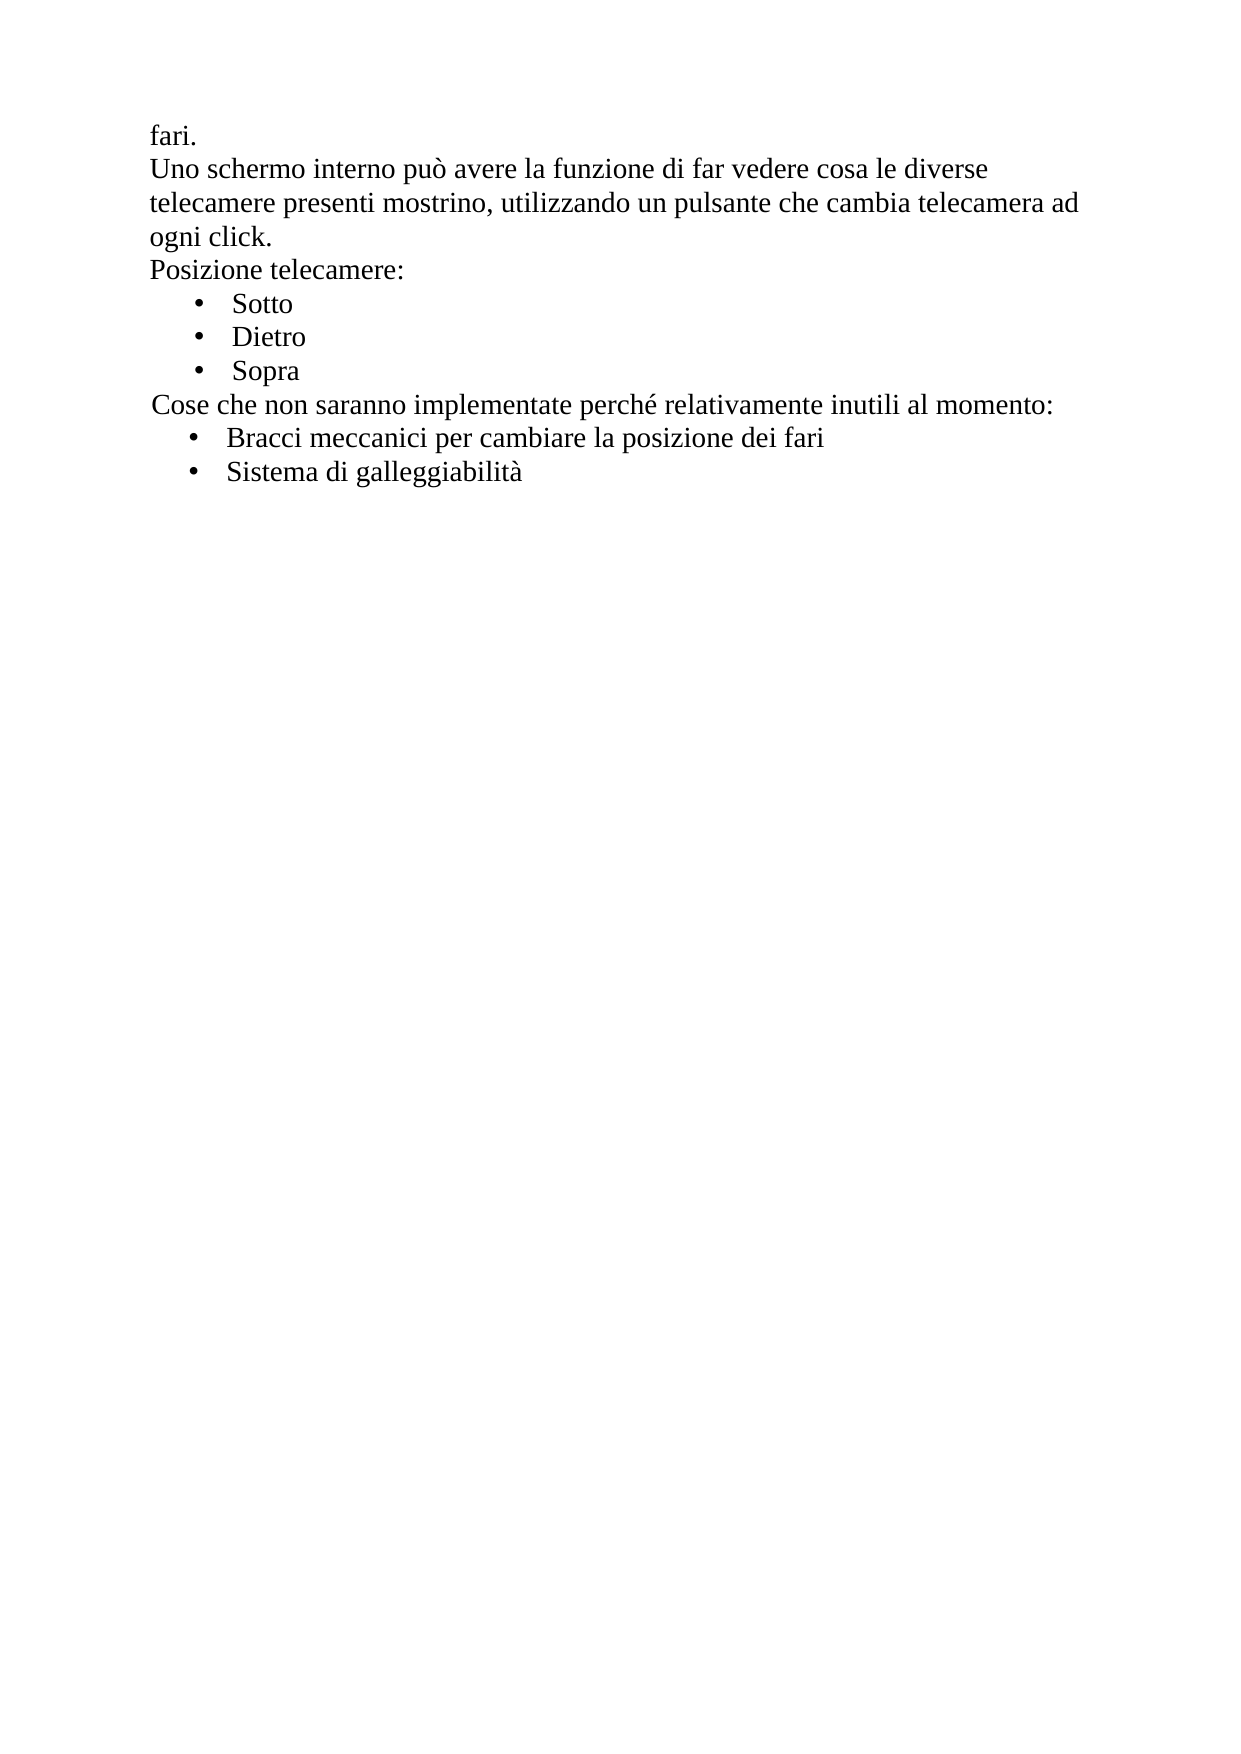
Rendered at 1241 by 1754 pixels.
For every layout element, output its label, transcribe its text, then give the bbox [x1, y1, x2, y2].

list Dietro [194, 319, 1122, 353]
list Sistema di galleggiabilità [188, 454, 1122, 488]
text fari. [149, 118, 1122, 152]
list Bracci meccanici per cambiare la posizione dei fari [188, 420, 1122, 454]
list Sopra [194, 353, 1122, 387]
text Uno schermo interno può avere la funzione di far vedere cosa le diverse telecamere presenti mostrino, utilizzando un pulsante che cambia telecamera ad ogni click. [149, 152, 1122, 252]
text Cose che non saranno implementate perché relativamente inutili al momento: [151, 387, 1122, 420]
text Posizione telecamere: [149, 252, 1122, 286]
list Sotto [194, 286, 1122, 319]
